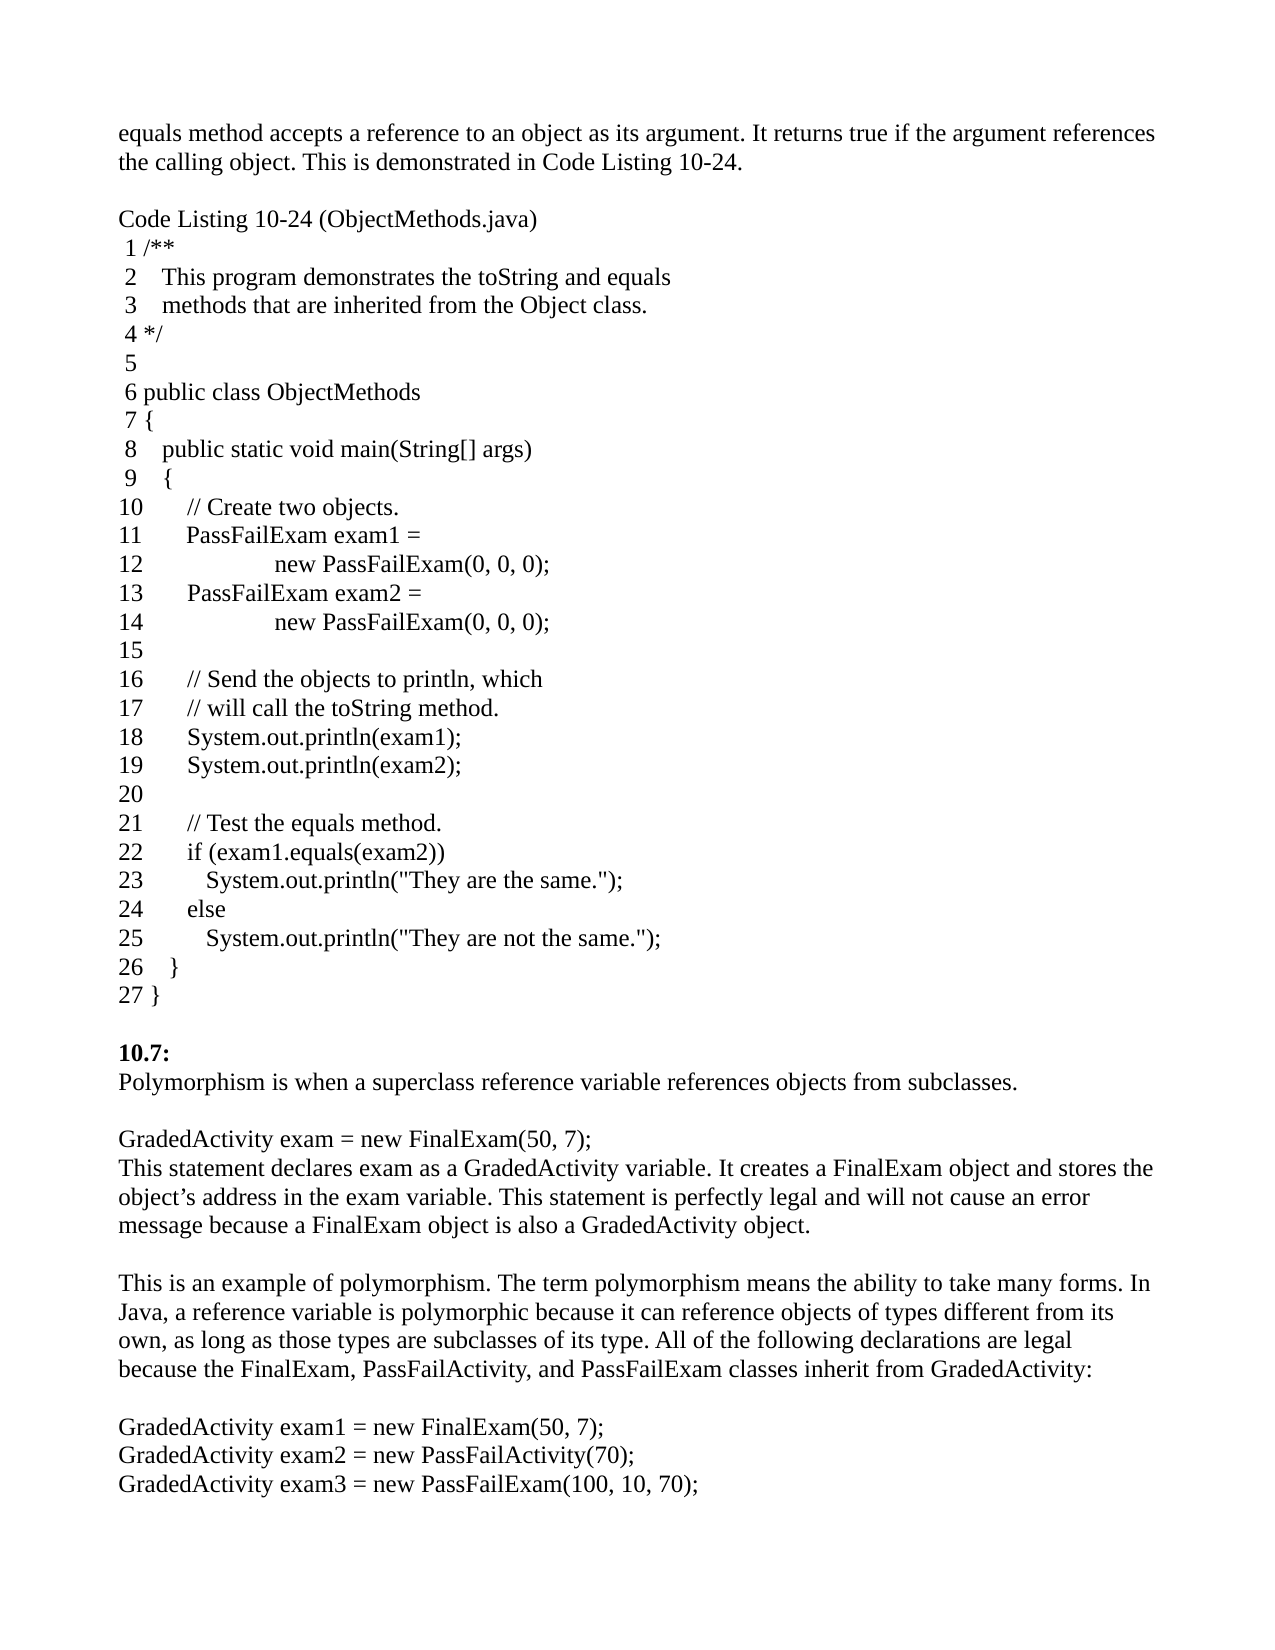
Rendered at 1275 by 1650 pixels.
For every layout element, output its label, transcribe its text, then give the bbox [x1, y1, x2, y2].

text 1 /** [118, 233, 1157, 262]
text equals method accepts a reference to an object as its argument. It returns true if the argument references the calling object. This is demonstrated in Code Listing 10-24. [118, 118, 1157, 176]
text 4 */ [118, 319, 1157, 348]
text 20 [118, 779, 1157, 808]
text GradedActivity exam = new FinalExam(50, 7); [118, 1124, 1157, 1153]
text 25 System.out.println("They are not the same."); [118, 923, 1157, 952]
text 7 { [118, 406, 1157, 434]
text 23 System.out.println("They are the same."); [118, 866, 1157, 894]
text GradedActivity exam2 = new PassFailActivity(70); [118, 1441, 1157, 1469]
text 26 } [118, 952, 1157, 981]
text 12 new PassFailExam(0, 0, 0); [118, 549, 1157, 578]
text 13 PassFailExam exam2 = [118, 578, 1157, 607]
text 6 public class ObjectMethods [118, 377, 1157, 406]
text GradedActivity exam3 = new PassFailExam(100, 10, 70); [118, 1469, 1157, 1498]
text 19 System.out.println(exam2); [118, 751, 1157, 779]
text 10.7: [118, 1038, 1157, 1067]
text 27 } [118, 981, 1157, 1009]
text 2 This program demonstrates the toString and equals [118, 262, 1157, 291]
text 14 new PassFailExam(0, 0, 0); [118, 607, 1157, 636]
text 21 // Test the equals method. [118, 808, 1157, 837]
text 5 [118, 348, 1157, 377]
text 22 if (exam1.equals(exam2)) [118, 837, 1157, 866]
text This statement declares exam as a GradedActivity variable. It creates a FinalExam object and stores the object’s address in the exam variable. This statement is perfectly legal and will not cause an error message because a FinalExam object is also a GradedActivity object. [118, 1153, 1157, 1239]
text 18 System.out.println(exam1); [118, 722, 1157, 751]
text GradedActivity exam1 = new FinalExam(50, 7); [118, 1412, 1157, 1441]
text 15 [118, 636, 1157, 664]
text 9 { [118, 463, 1157, 492]
text 17 // will call the toString method. [118, 693, 1157, 722]
text Polymorphism is when a superclass reference variable references objects from subclasses. [118, 1067, 1157, 1096]
text 8 public static void main(String[] args) [118, 434, 1157, 463]
text 10 // Create two objects. [118, 492, 1157, 521]
text This is an example of polymorphism. The term polymorphism means the ability to take many forms. In Java, a reference variable is polymorphic because it can reference objects of types different from its own, as long as those types are subclasses of its type. All of the following declarations are legal because the FinalExam, PassFailActivity, and PassFailExam classes inherit from GradedActivity: [118, 1268, 1157, 1383]
text 24 else [118, 894, 1157, 923]
text Code Listing 10-24 (ObjectMethods.java) [118, 204, 1157, 233]
text 11 PassFailExam exam1 = [118, 521, 1157, 549]
text 16 // Send the objects to println, which [118, 664, 1157, 693]
text 3 methods that are inherited from the Object class. [118, 291, 1157, 319]
